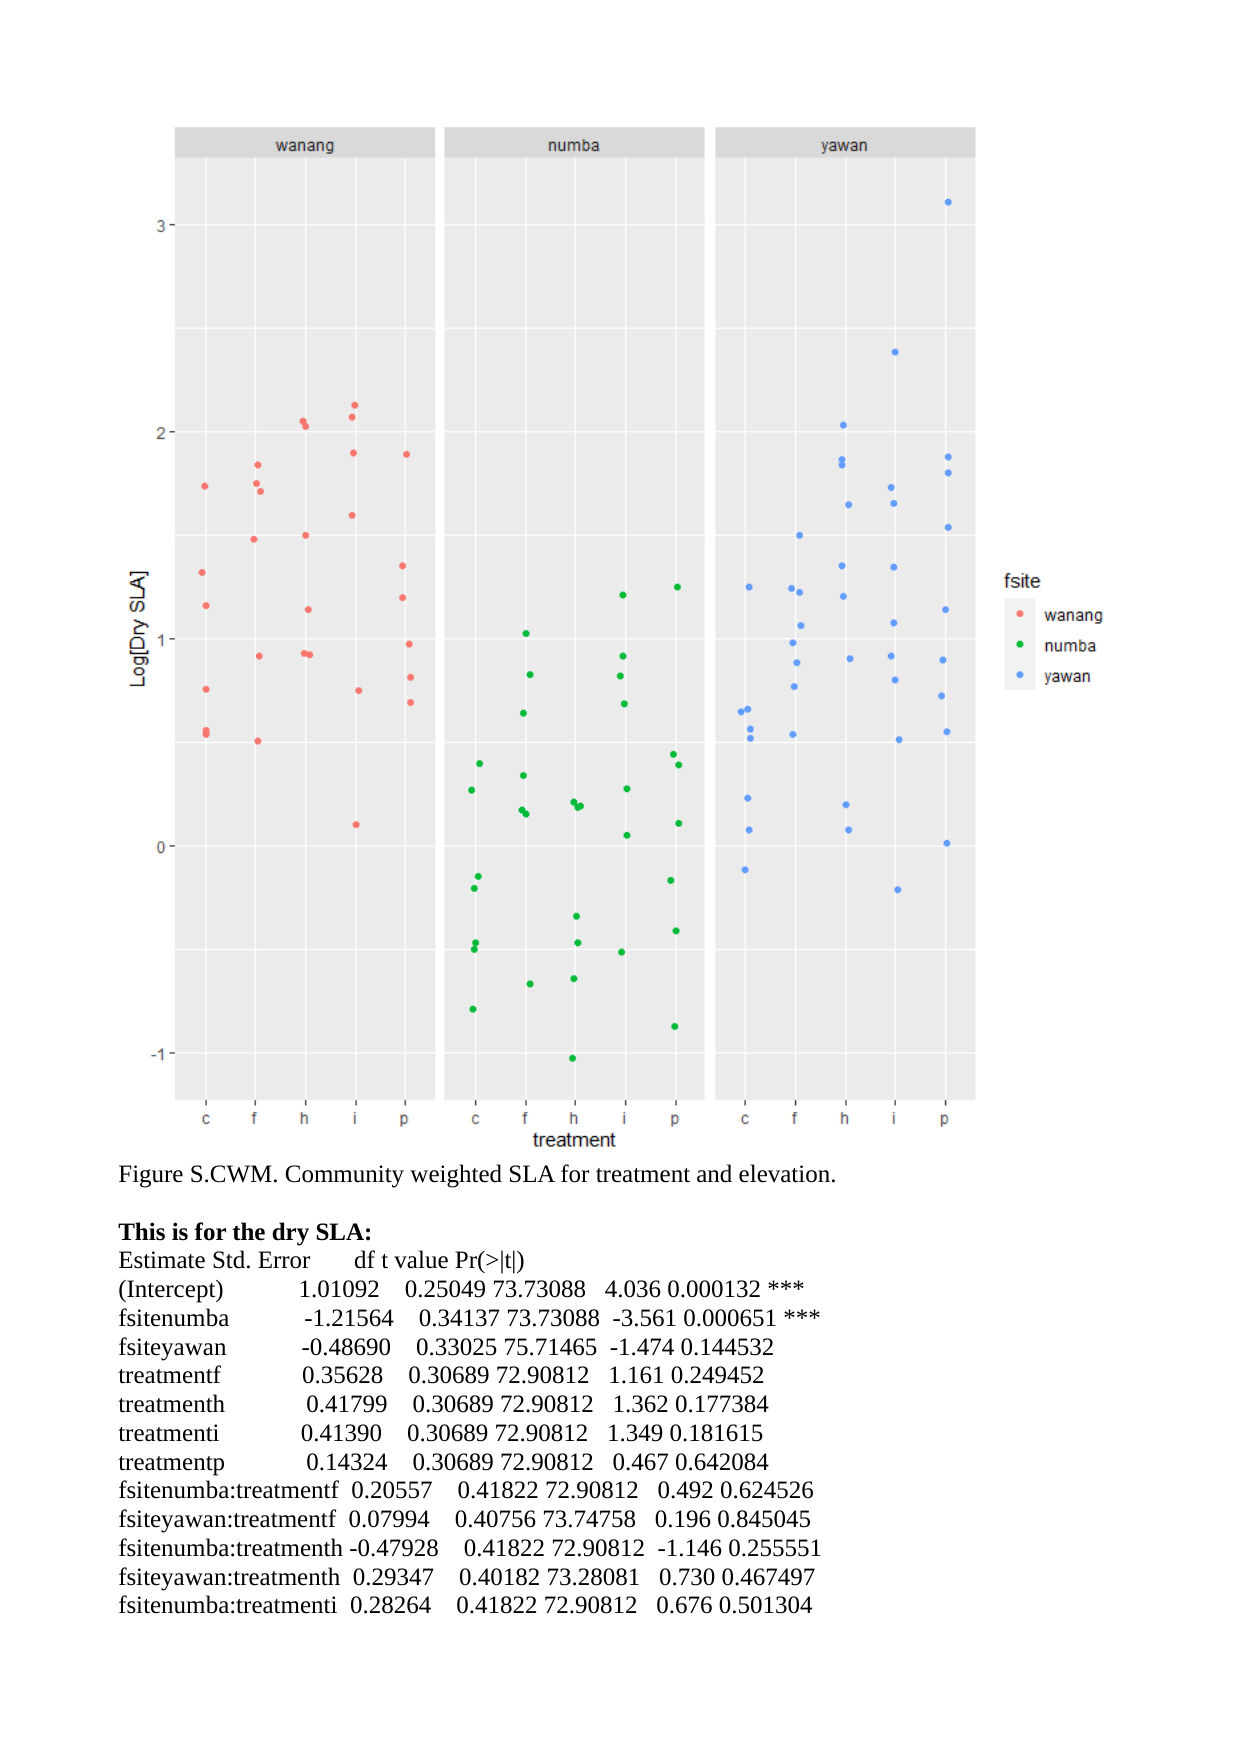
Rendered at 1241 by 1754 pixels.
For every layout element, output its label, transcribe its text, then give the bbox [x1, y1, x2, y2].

text fsiteyawan -0.48690 0.33025 75.71465 -1.474 0.144532 [118, 1332, 1122, 1360]
text fsitenumba:treatmentf 0.20557 0.41822 72.90812 0.492 0.624526 [118, 1475, 1122, 1504]
picture [118, 118, 1123, 1160]
text treatmentp 0.14324 0.30689 72.90812 0.467 0.642084 [118, 1447, 1122, 1475]
text fsitenumba:treatmenti 0.28264 0.41822 72.90812 0.676 0.501304 [118, 1590, 1122, 1619]
text fsiteyawan:treatmentf 0.07994 0.40756 73.74758 0.196 0.845045 [118, 1504, 1122, 1533]
text treatmenti 0.41390 0.30689 72.90812 1.349 0.181615 [118, 1418, 1122, 1447]
text fsitenumba:treatmenth -0.47928 0.41822 72.90812 -1.146 0.255551 [118, 1533, 1122, 1562]
text (Intercept) 1.01092 0.25049 73.73088 4.036 0.000132 *** [118, 1274, 1122, 1303]
text This is for the dry SLA: [118, 1217, 1122, 1245]
text fsiteyawan:treatmenth 0.29347 0.40182 73.28081 0.730 0.467497 [118, 1562, 1122, 1590]
text Figure S.CWM. Community weighted SLA for treatment and elevation. [118, 1160, 1122, 1188]
text fsitenumba -1.21564 0.34137 73.73088 -3.561 0.000651 *** [118, 1303, 1122, 1332]
text Estimate Std. Error df t value Pr(>|t|) [118, 1245, 1122, 1274]
text treatmentf 0.35628 0.30689 72.90812 1.161 0.249452 [118, 1360, 1122, 1389]
text treatmenth 0.41799 0.30689 72.90812 1.362 0.177384 [118, 1389, 1122, 1418]
